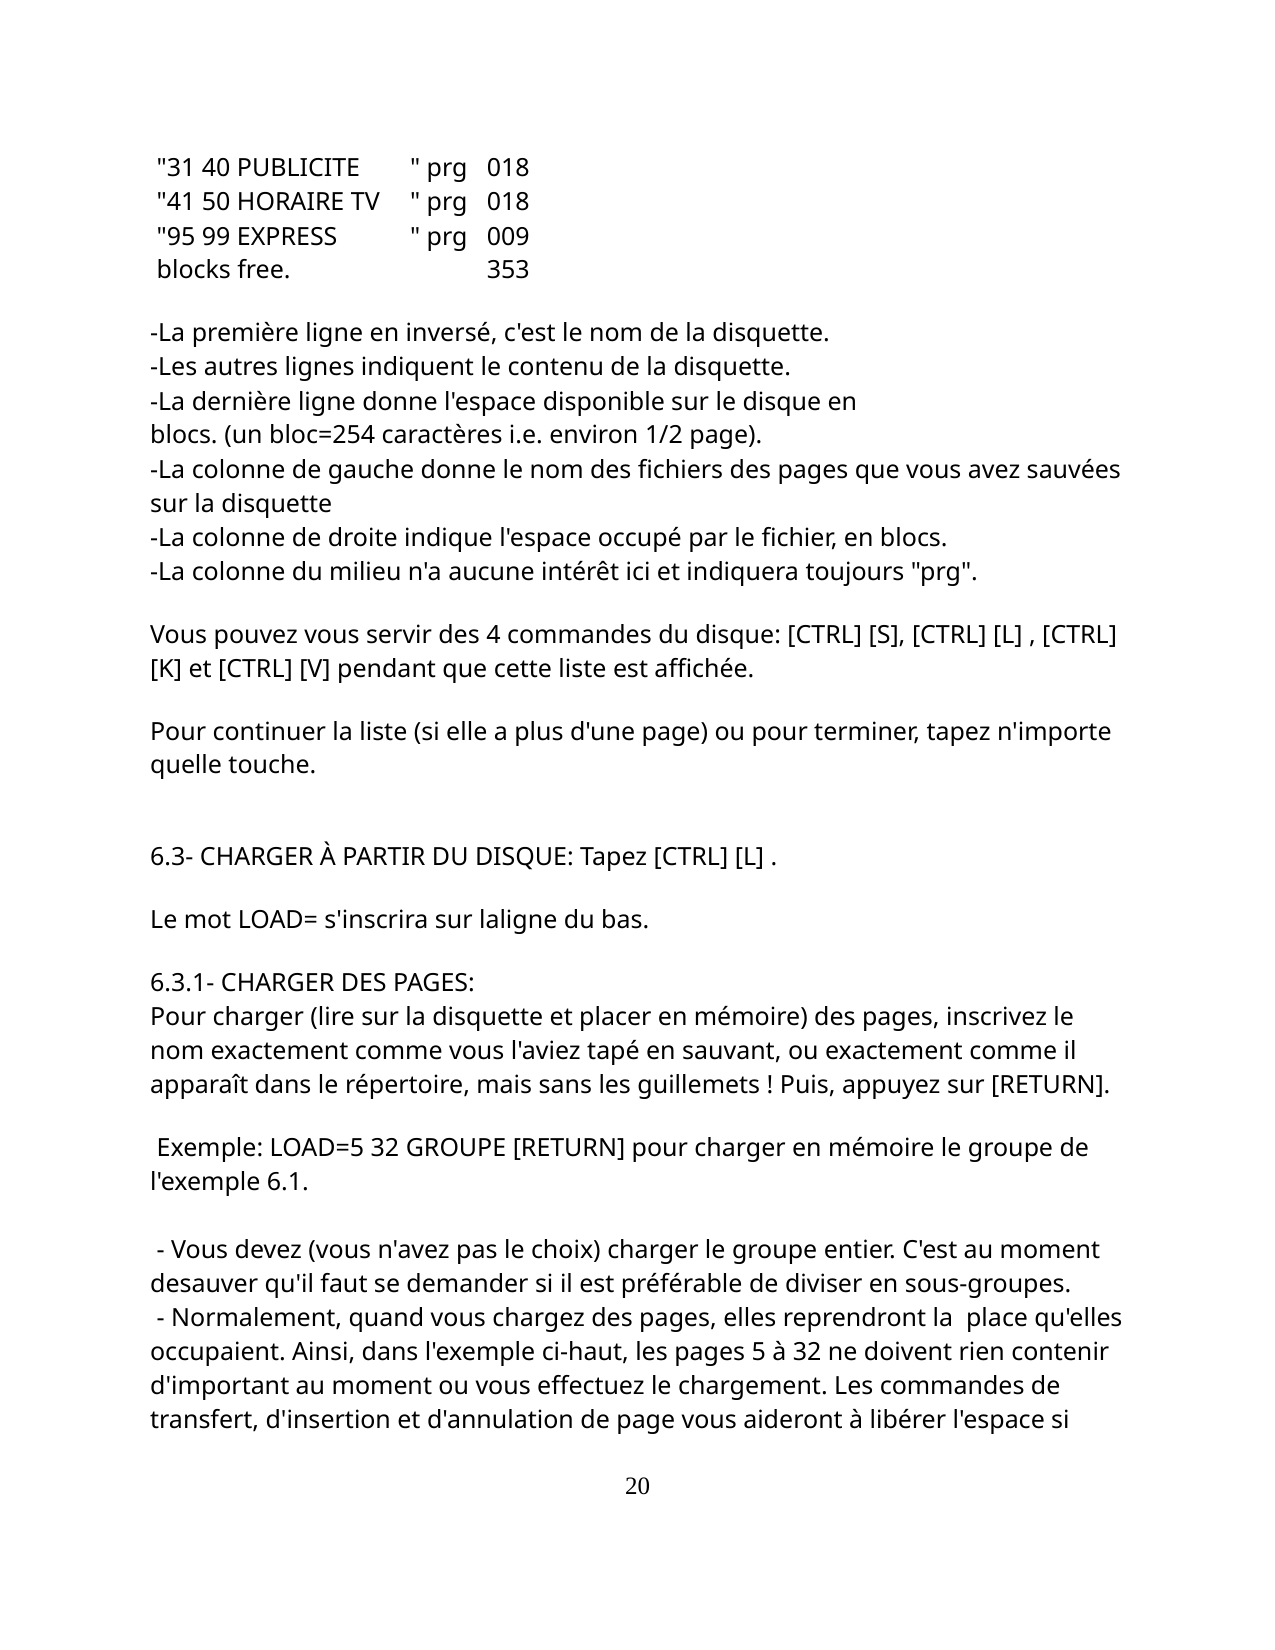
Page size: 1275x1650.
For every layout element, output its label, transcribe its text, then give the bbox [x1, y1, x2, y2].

text -La première ligne en inversé, c'est le nom de la disquette. [150, 315, 1125, 349]
text -La colonne de droite indique l'espace occupé par le fichier, en blocs. [150, 519, 1125, 553]
text - Normalement, quand vous chargez des pages, elles reprendront la place qu'elles occupaient. Ainsi, dans l'exemple ci-haut, les pages 5 à 32 ne doivent rien contenir d'important au moment ou vous effectuez le chargement. Les commandes de [150, 1300, 1125, 1402]
text -La dernière ligne donne l'espace disponible sur le disque en [150, 383, 1125, 417]
text blocs. (un bloc=254 caractères i.e. environ 1/2 page). [150, 417, 1125, 451]
text Vous pouvez vous servir des 4 commandes du disque: [CTRL] [S], [CTRL] [L] , [CTRL] [K] et [CTRL] [V] pendant que cette liste est affichée. [150, 616, 1125, 684]
text Pour continuer la liste (si elle a plus d'une page) ou pour terminer, tapez n'importe quelle touche. [150, 713, 1125, 781]
text -Les autres lignes indiquent le contenu de la disquette. [150, 349, 1125, 383]
text - Vous devez (vous n'avez pas le choix) charger le groupe entier. C'est au moment desauver qu'il faut se demander si il est préférable de diviser en sous-groupes. [150, 1232, 1125, 1300]
text blocks free. 353 [150, 252, 1125, 286]
text "31 40 PUBLICITE " prg 018 [150, 150, 1125, 184]
text 6.3- CHARGER À PARTIR DU DISQUE: Tapez [CTRL] [L] . [150, 839, 1125, 873]
text Le mot LOAD= s'inscrira sur laligne du bas. [150, 902, 1125, 936]
text -La colonne du milieu n'a aucune intérêt ici et indiquera toujours "prg". [150, 553, 1125, 587]
text "41 50 HORAIRE TV " prg 018 [150, 184, 1125, 218]
text Exemple: LOAD=5 32 GROUPE [RETURN] pour charger en mémoire le groupe de l'exemple 6.1. [150, 1129, 1125, 1197]
text transfert, d'insertion et d'annulation de page vous aideront à libérer l'espace si [150, 1402, 1125, 1436]
text "95 99 EXPRESS " prg 009 [150, 218, 1125, 252]
text -La colonne de gauche donne le nom des fichiers des pages que vous avez sauvées sur la disquette [150, 451, 1125, 519]
text Pour charger (lire sur la disquette et placer en mémoire) des pages, inscrivez le nom exactement comme vous l'aviez tapé en sauvant, ou exactement comme il apparaît dans le répertoire, mais sans les guillemets ! Puis, appuyez sur [RETURN]. [150, 998, 1125, 1101]
text 6.3.1- CHARGER DES PAGES: [150, 964, 1125, 998]
